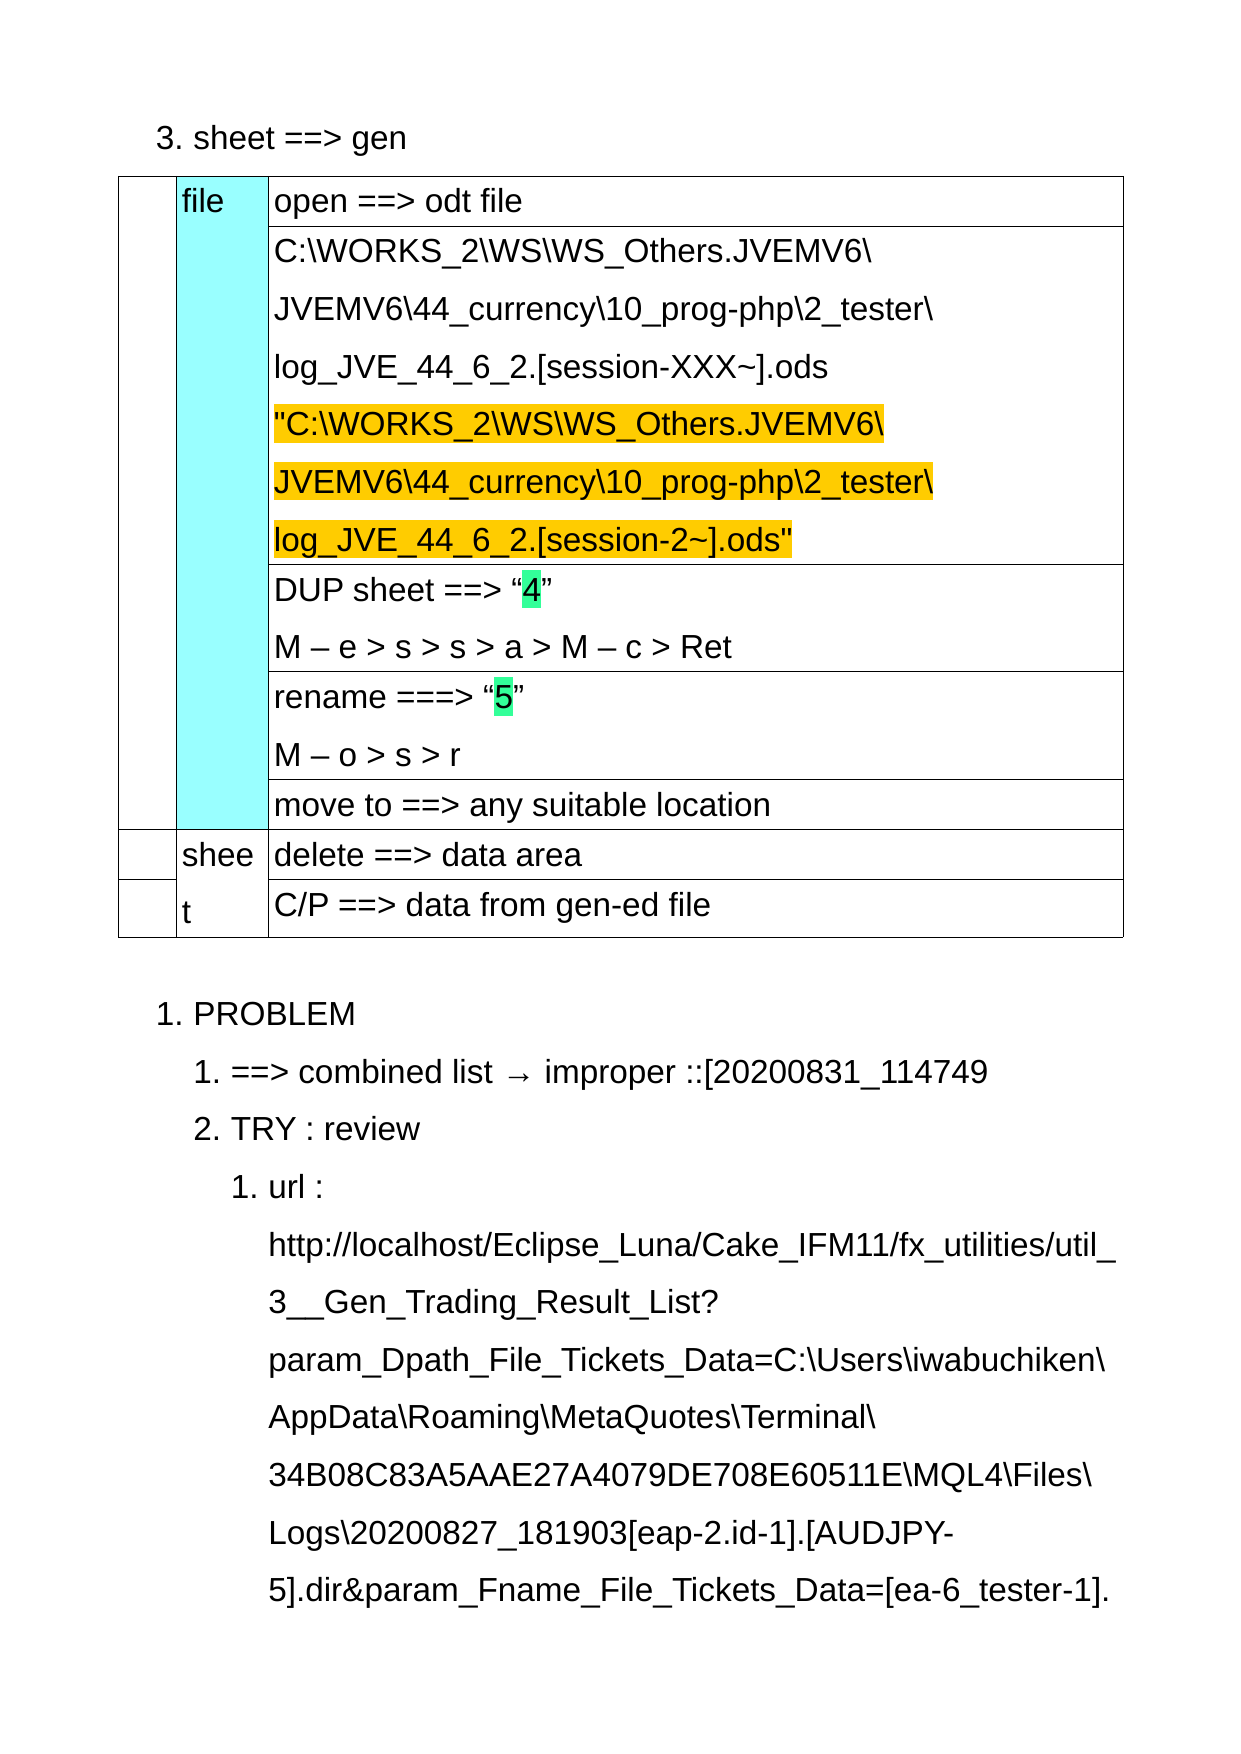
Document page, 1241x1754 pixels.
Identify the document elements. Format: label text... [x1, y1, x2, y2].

list ==> combined list → improper ::[20200831_114749 [193, 1052, 1122, 1090]
table_cell rename ===> “5” M – o > s > r [269, 672, 1123, 779]
table_cell C:\WORKS_2\WS\WS_Others.JVEMV6\JVEMV6\44_currency\10_prog-php\2_tester\log_JVE_44_6_2.[session-XXX~].ods "C:\WORKS_2\WS\WS_Others.JVEMV6\JVEMV6\44_currency\10_prog-php\2_tester\log_JVE_44_6_2.[session-2~].ods" [269, 227, 1123, 564]
table_header [119, 177, 176, 829]
table_cell move to ==> any suitable location [269, 780, 1123, 829]
table_cell [119, 880, 176, 937]
table_header open ==> odt file [269, 177, 1123, 226]
table_cell DUP sheet ==> “4” M – e > s > s > a > M – c > Ret [269, 565, 1123, 671]
list PROBLEM [156, 994, 1122, 1033]
table_header file [177, 177, 268, 829]
list sheet ==> gen [156, 118, 1122, 157]
list TRY : review [193, 1109, 1122, 1148]
list url : http://localhost/Eclipse_Luna/Cake_IFM11/fx_utilities/util_3__Gen_Trading_Result_List?param_Dpath_File_Tickets_Data=C:\Users\iwabuchiken\AppData\Roaming\MetaQuotes\Terminal\34B08C83A5AAE27A4079DE708E60511E\MQL4\Files\Logs\20200827_181903[eap-2.id-1].[AUDJPY-5].dir&param_Fname_File_Tickets_Data=[ea-6_tester-1]. [231, 1167, 1122, 1609]
table_cell sheet [177, 830, 268, 937]
table_cell C/P ==> data from gen-ed file [269, 880, 1123, 937]
table_cell [119, 830, 176, 879]
table_cell delete ==> data area [269, 830, 1123, 879]
